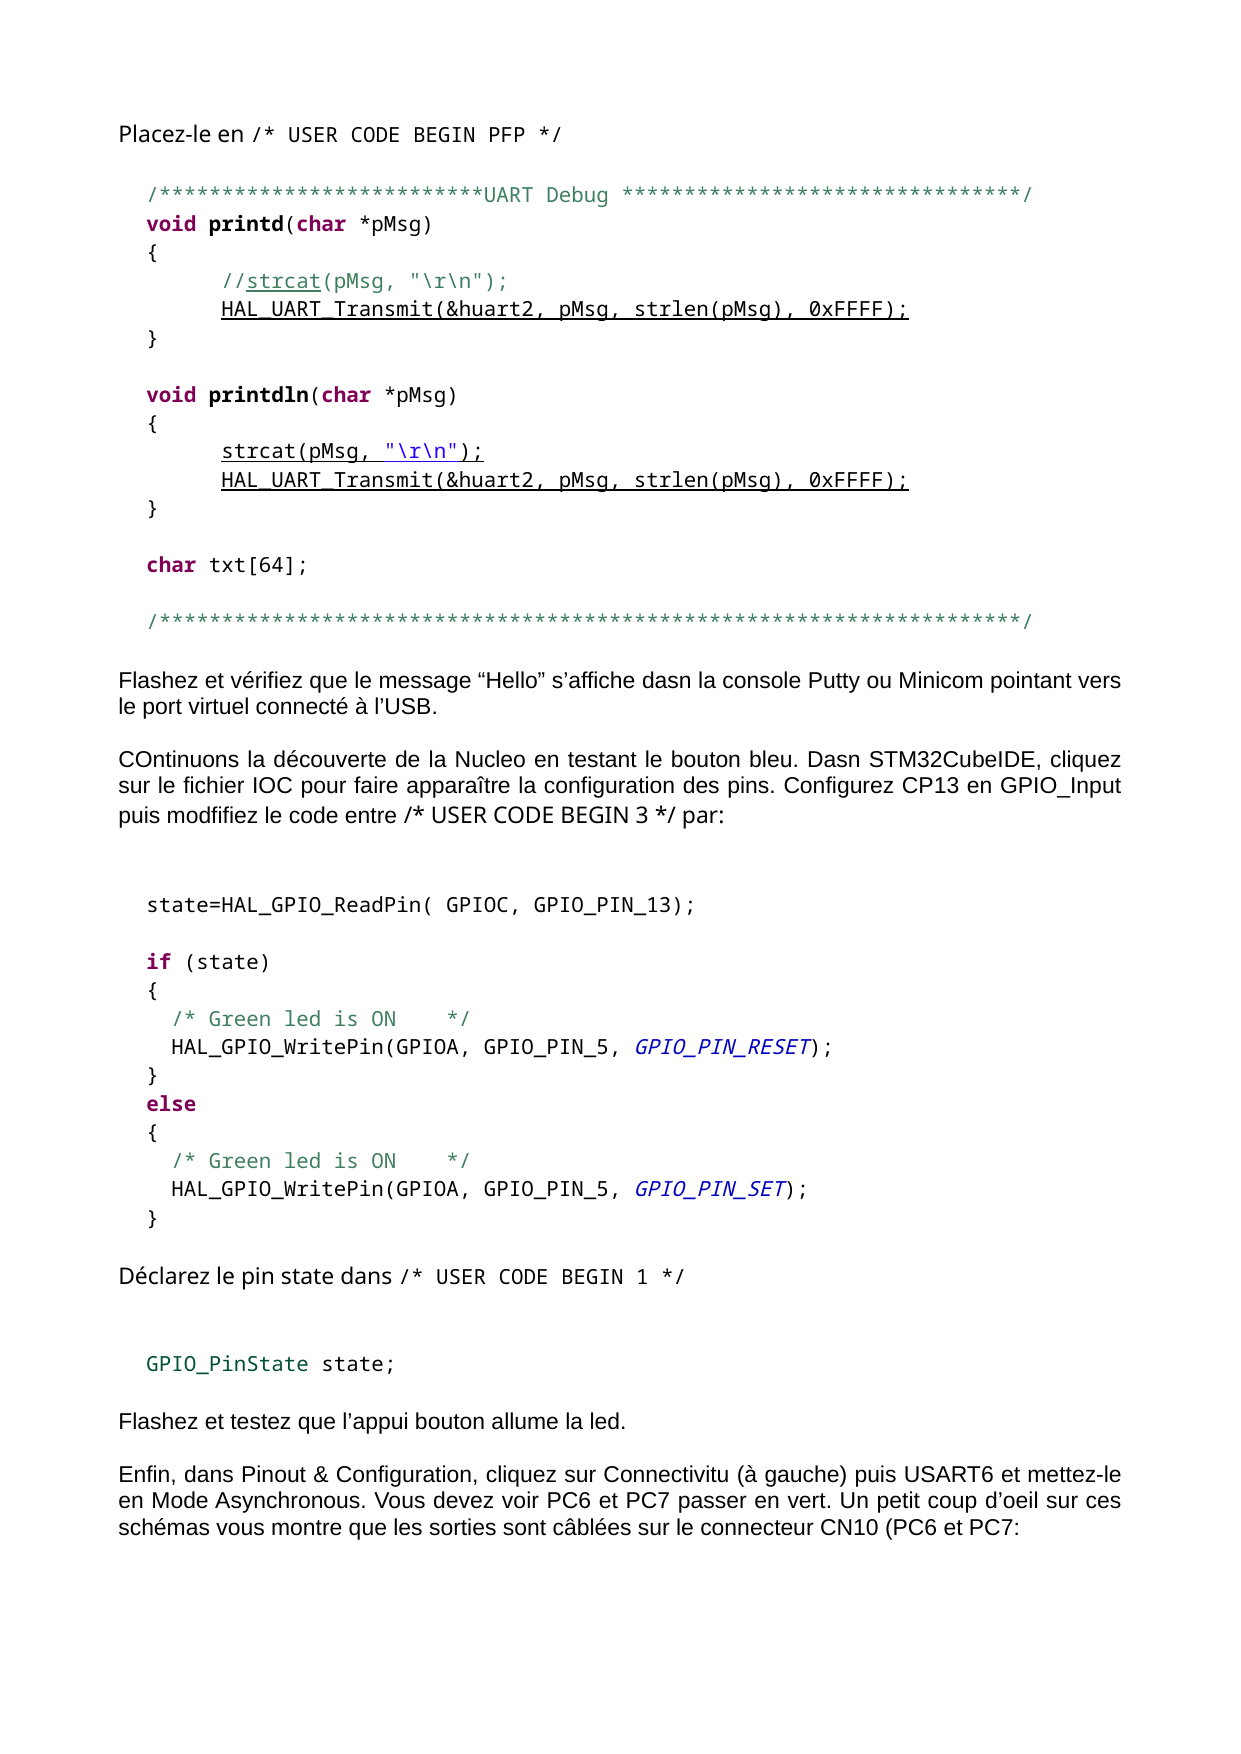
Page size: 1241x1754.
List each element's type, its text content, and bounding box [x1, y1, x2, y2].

table_header /**************************UART Debug ********************************/ void printd(char *pMsg) { //strcat(pMsg, "\r\n"); HAL_UART_Transmit(&huart2, pMsg, strlen(pMsg), 0xFFFF); } void printdln(char *pMsg) { strcat(pMsg, "\r\n"); HAL_UART_Transmit(&huart2, pMsg, strlen(pMsg), 0xFFFF); } char txt[64]; /*********************************************************************/ [146, 181, 1093, 636]
table_header [1093, 1349, 1123, 1380]
text Déclarez le pin state dans /* USER CODE BEGIN 1 */ [118, 1260, 1122, 1291]
text Flashez et vérifiez que le message “Hello” s’affiche dasn la console Putty ou Minicom pointant vers le port virtuel connecté à l’USB. [118, 667, 1122, 719]
table_header GPIO_PinState state; [146, 1349, 1093, 1380]
table_header [1093, 859, 1123, 1231]
text Flashez et testez que l’appui bouton allume la led. [118, 1408, 1122, 1435]
table_header [118, 181, 146, 636]
table_header state=HAL_GPIO_ReadPin( GPIOC, GPIO_PIN_13); if (state) { /* Green led is ON */ HAL_GPIO_WritePin(GPIOA, GPIO_PIN_5, GPIO_PIN_RESET); } else { /* Green led is ON */ HAL_GPIO_WritePin(GPIOA, GPIO_PIN_5, GPIO_PIN_SET); } [146, 859, 1093, 1231]
text Enfin, dans Pinout & Configuration, cliquez sur Connectivitu (à gauche) puis USART6 et mettez-le en Mode Asynchronous. Vous devez voir PC6 et PC7 passer en vert. Un petit coup d’oeil sur ces schémas vous montre que les sorties sont câblées sur le connecteur CN10 (PC6 et PC7: [118, 1461, 1122, 1540]
table_header [118, 1349, 146, 1380]
table_header [118, 859, 146, 1231]
text COntinuons la découverte de la Nucleo en testant le bouton bleu. Dasn STM32CubeIDE, cliquez sur le fichier IOC pour faire apparaître la configuration des pins. Configurez CP13 en GPIO_Input puis modfifiez le code entre /* USER CODE BEGIN 3 */ par: [118, 746, 1122, 830]
text Placez-le en /* USER CODE BEGIN PFP */ [118, 118, 1122, 149]
table_header [1093, 181, 1123, 636]
